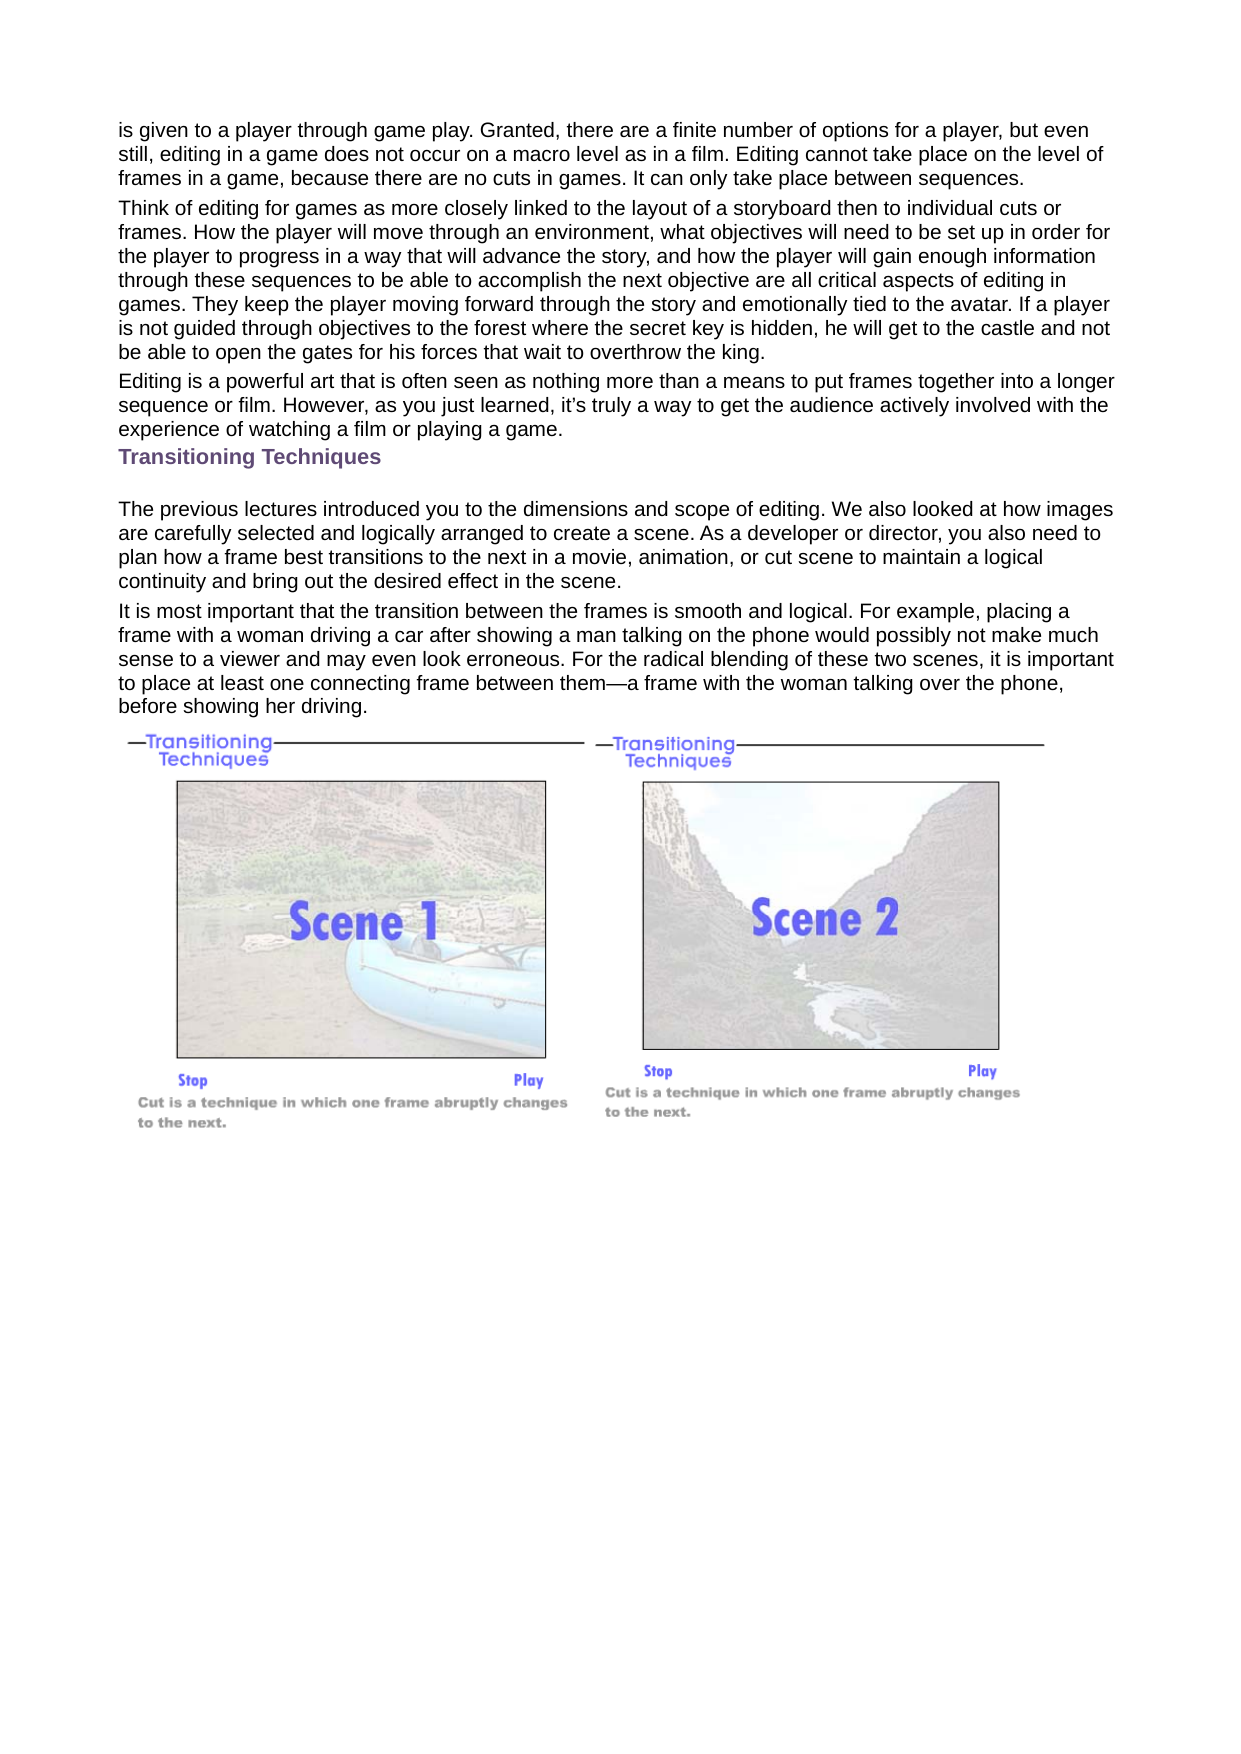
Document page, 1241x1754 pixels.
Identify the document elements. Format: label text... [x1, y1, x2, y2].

text Think of editing for games as more closely linked to the layout of a storyboard then to individual cuts or frames. How the player will move through an environment, what objectives will need to be set up in order for the player to progress in a way that will advance the story, and how the player will gain enough information through these sequences to be able to accomplish the next objective are all critical aspects of editing in games. They keep the player moving forward through the story and emotionally tied to the avatar. If a player is not guided through objectives to the forest where the secret key is hidden, he will get to the castle and not be able to open the gates for his forces that wait to overthrow the king. [118, 196, 1122, 363]
picture [118, 721, 1050, 1136]
text is given to a player through game play. Granted, there are a finite number of options for a player, but even still, editing in a game does not occur on a macro level as in a film. Editing cannot take place on the level of frames in a game, because there are no cuts in games. It can only take place between sequences. [118, 118, 1122, 190]
text Editing is a powerful art that is often seen as nothing more than a means to put frames together into a longer sequence or film. However, as you just learned, it’s truly a way to get the audience actively involved with the experience of watching a film or playing a game. [118, 369, 1122, 441]
text Transitioning Techniques [118, 444, 1122, 469]
text The previous lectures introduced you to the dimensions and scope of editing. We also looked at how images are carefully selected and logically arranged to create a scene. As a developer or director, you also need to plan how a frame best transitions to the next in a movie, animation, or cut scene to maintain a logical continuity and bring out the desired effect in the scene. [118, 497, 1122, 593]
text It is most important that the transition between the frames is smooth and logical. For example, placing a frame with a woman driving a car after showing a man talking on the phone would possibly not make much sense to a viewer and may even look erroneous. For the radical blending of these two scenes, it is important to place at least one connecting frame between them—a frame with the woman talking over the phone, before showing her driving. [118, 598, 1122, 718]
